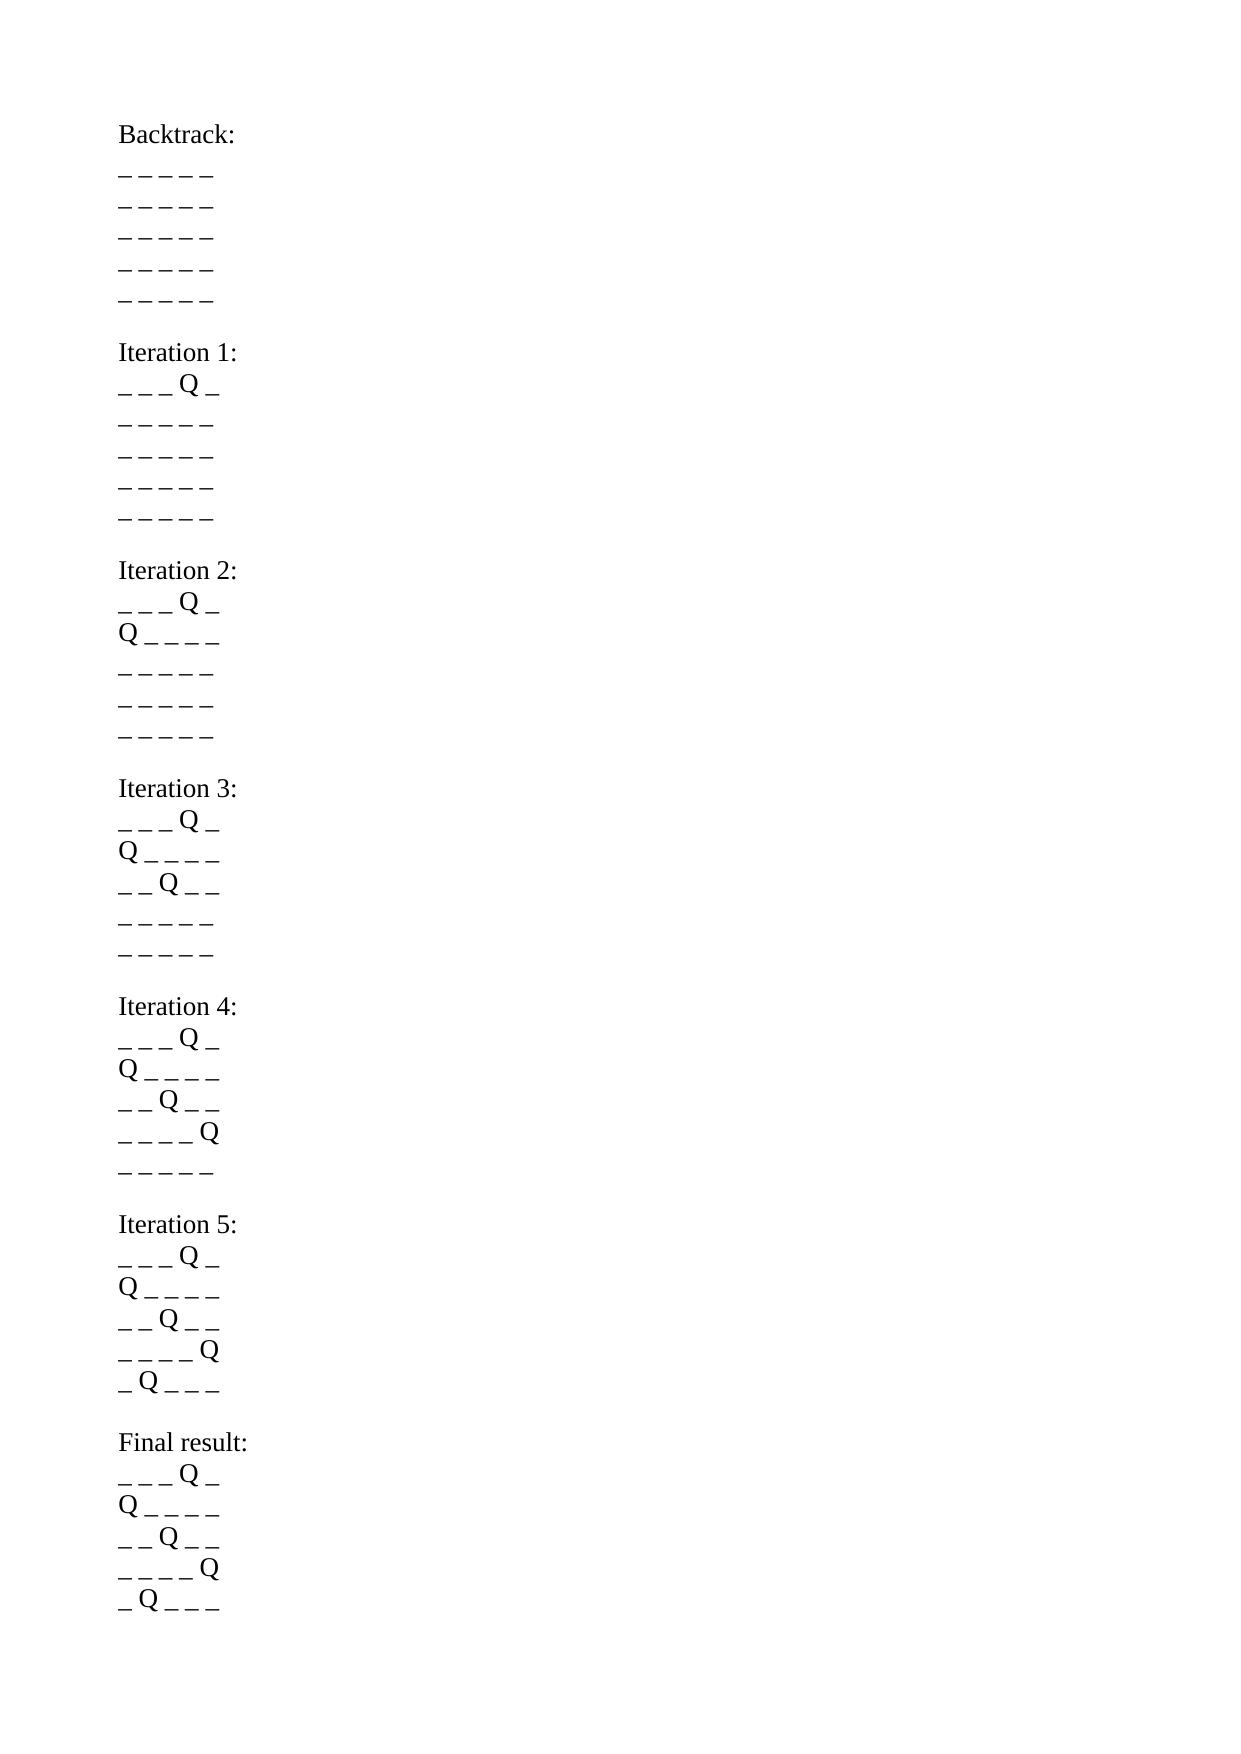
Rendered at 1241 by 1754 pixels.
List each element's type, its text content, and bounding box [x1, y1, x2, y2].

text _ _ _ Q _ [118, 1457, 1122, 1488]
text _ _ _ Q _ [118, 803, 1122, 834]
text _ _ _ _ _ [118, 398, 1122, 429]
text _ _ _ _ _ [118, 149, 1122, 180]
text Iteration 1: [118, 336, 1122, 367]
text _ _ _ _ _ [118, 180, 1122, 212]
text _ _ _ _ _ [118, 461, 1122, 492]
text _ _ _ Q _ [118, 1021, 1122, 1052]
text Iteration 2: [118, 554, 1122, 585]
text _ Q _ _ _ [118, 1582, 1122, 1613]
text _ _ Q _ _ [118, 866, 1122, 897]
text _ _ _ _ _ [118, 1146, 1122, 1177]
text Iteration 3: [118, 772, 1122, 803]
text _ _ _ _ _ [118, 429, 1122, 461]
text _ _ _ _ _ [118, 928, 1122, 959]
text _ _ _ _ _ [118, 897, 1122, 928]
text _ _ Q _ _ [118, 1084, 1122, 1115]
text _ _ _ _ _ [118, 243, 1122, 274]
text _ Q _ _ _ [118, 1364, 1122, 1395]
text Q _ _ _ _ [118, 834, 1122, 866]
text _ _ _ Q _ [118, 1239, 1122, 1271]
text _ _ _ _ _ [118, 274, 1122, 305]
text _ _ Q _ _ [118, 1302, 1122, 1333]
text Final result: [118, 1426, 1122, 1457]
text _ _ _ _ _ [118, 648, 1122, 679]
text _ _ _ _ _ [118, 212, 1122, 243]
text Q _ _ _ _ [118, 1271, 1122, 1302]
text _ _ _ _ Q [118, 1333, 1122, 1364]
text _ _ _ _ _ [118, 492, 1122, 523]
text Q _ _ _ _ [118, 1052, 1122, 1084]
text _ _ _ _ Q [118, 1115, 1122, 1146]
text _ _ _ Q _ [118, 367, 1122, 398]
text Q _ _ _ _ [118, 1488, 1122, 1520]
text Iteration 4: [118, 990, 1122, 1021]
text Backtrack: [118, 118, 1122, 149]
text _ _ _ Q _ [118, 585, 1122, 616]
text _ _ _ _ Q [118, 1551, 1122, 1582]
text _ _ _ _ _ [118, 679, 1122, 710]
text Q _ _ _ _ [118, 616, 1122, 648]
text _ _ Q _ _ [118, 1520, 1122, 1551]
text _ _ _ _ _ [118, 710, 1122, 741]
text Iteration 5: [118, 1208, 1122, 1239]
